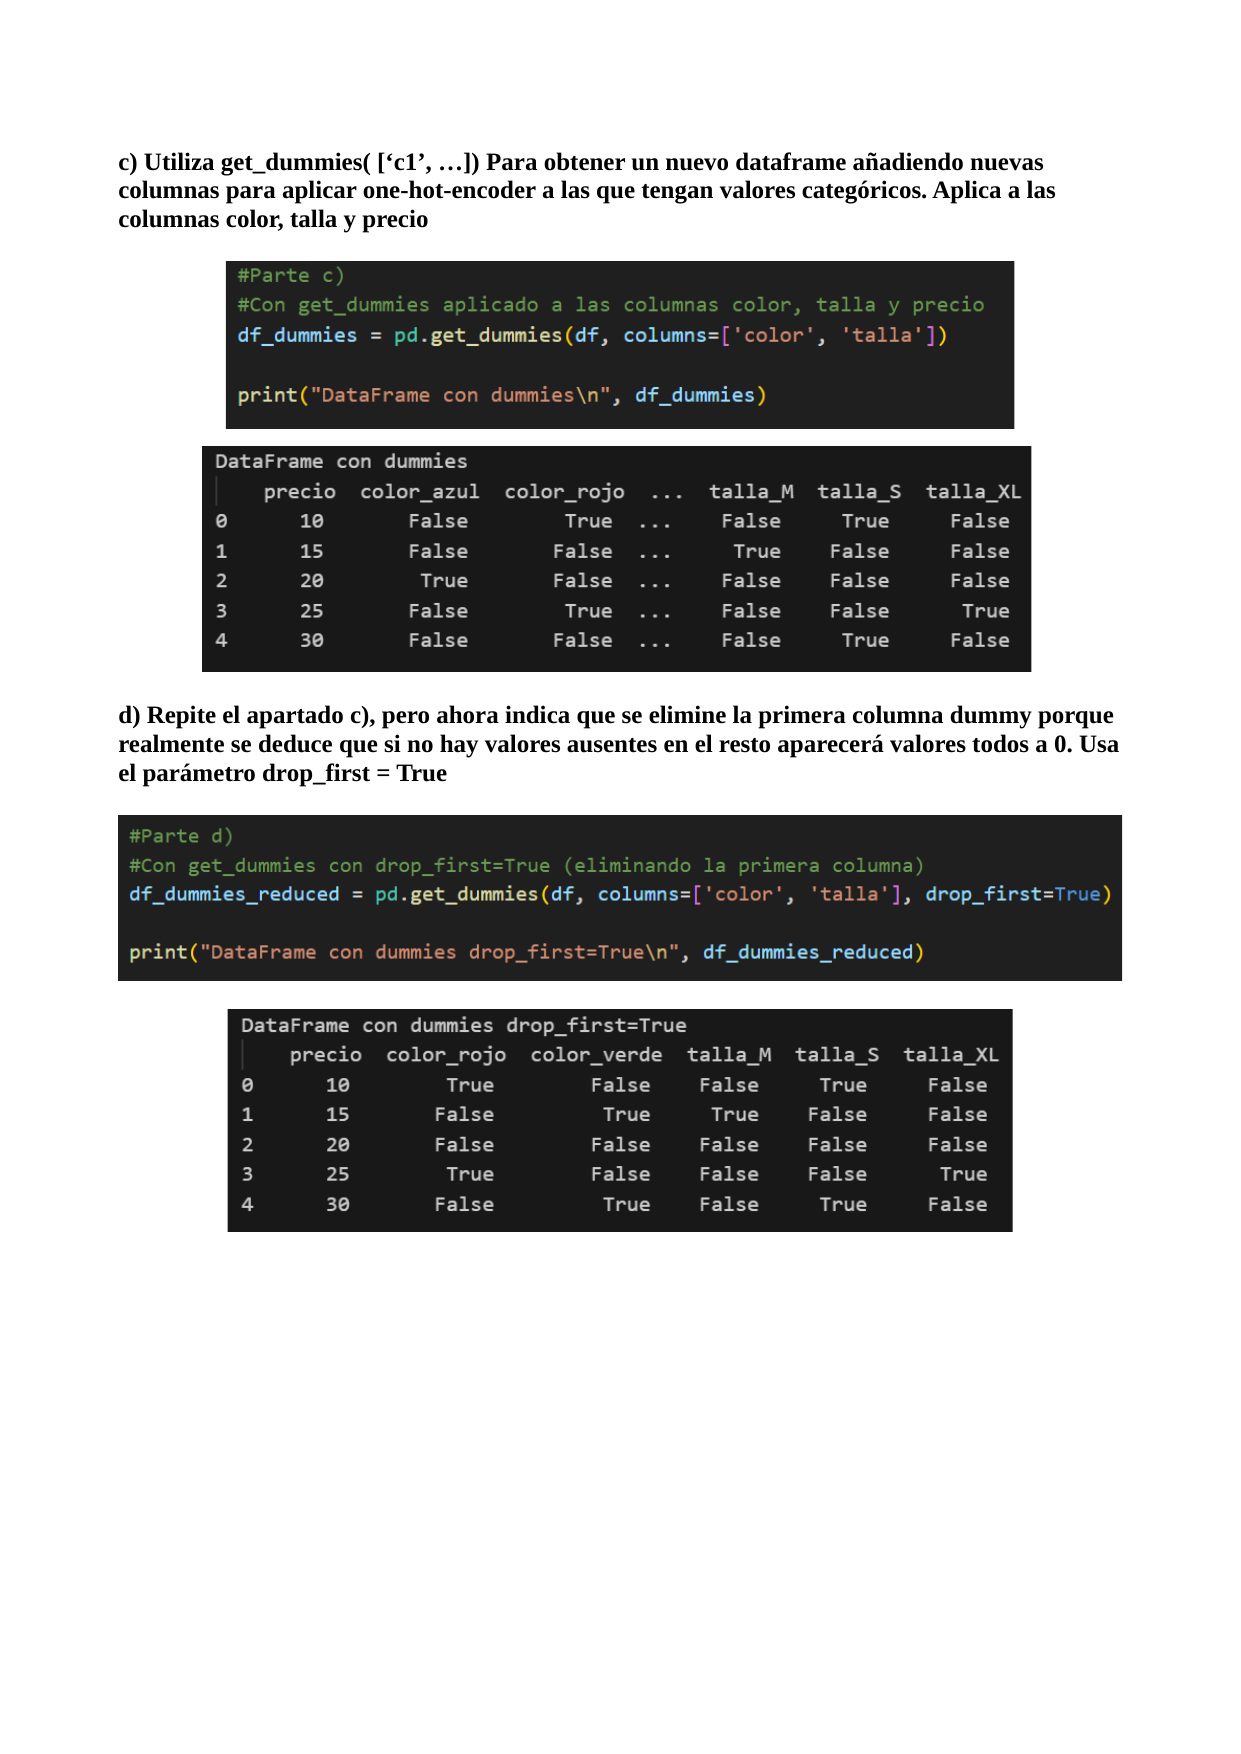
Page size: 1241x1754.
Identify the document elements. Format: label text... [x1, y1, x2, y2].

text c) Utiliza get_dummies( [‘c1’, …]) Para obtener un nuevo dataframe añadiendo nuevas columnas para aplicar one-hot-encoder a las que tengan valores categóricos. Aplica a las columnas color, talla y precio [118, 147, 1122, 233]
picture [227, 1009, 1013, 1232]
picture [118, 815, 1123, 981]
text d) Repite el apartado c), pero ahora indica que se elimine la primera columna dummy porque realmente se deduce que si no hay valores ausentes en el resto aparecerá valores todos a 0. Usa el parámetro drop_first = True [118, 700, 1122, 786]
picture [202, 446, 1032, 672]
picture [225, 261, 1015, 429]
